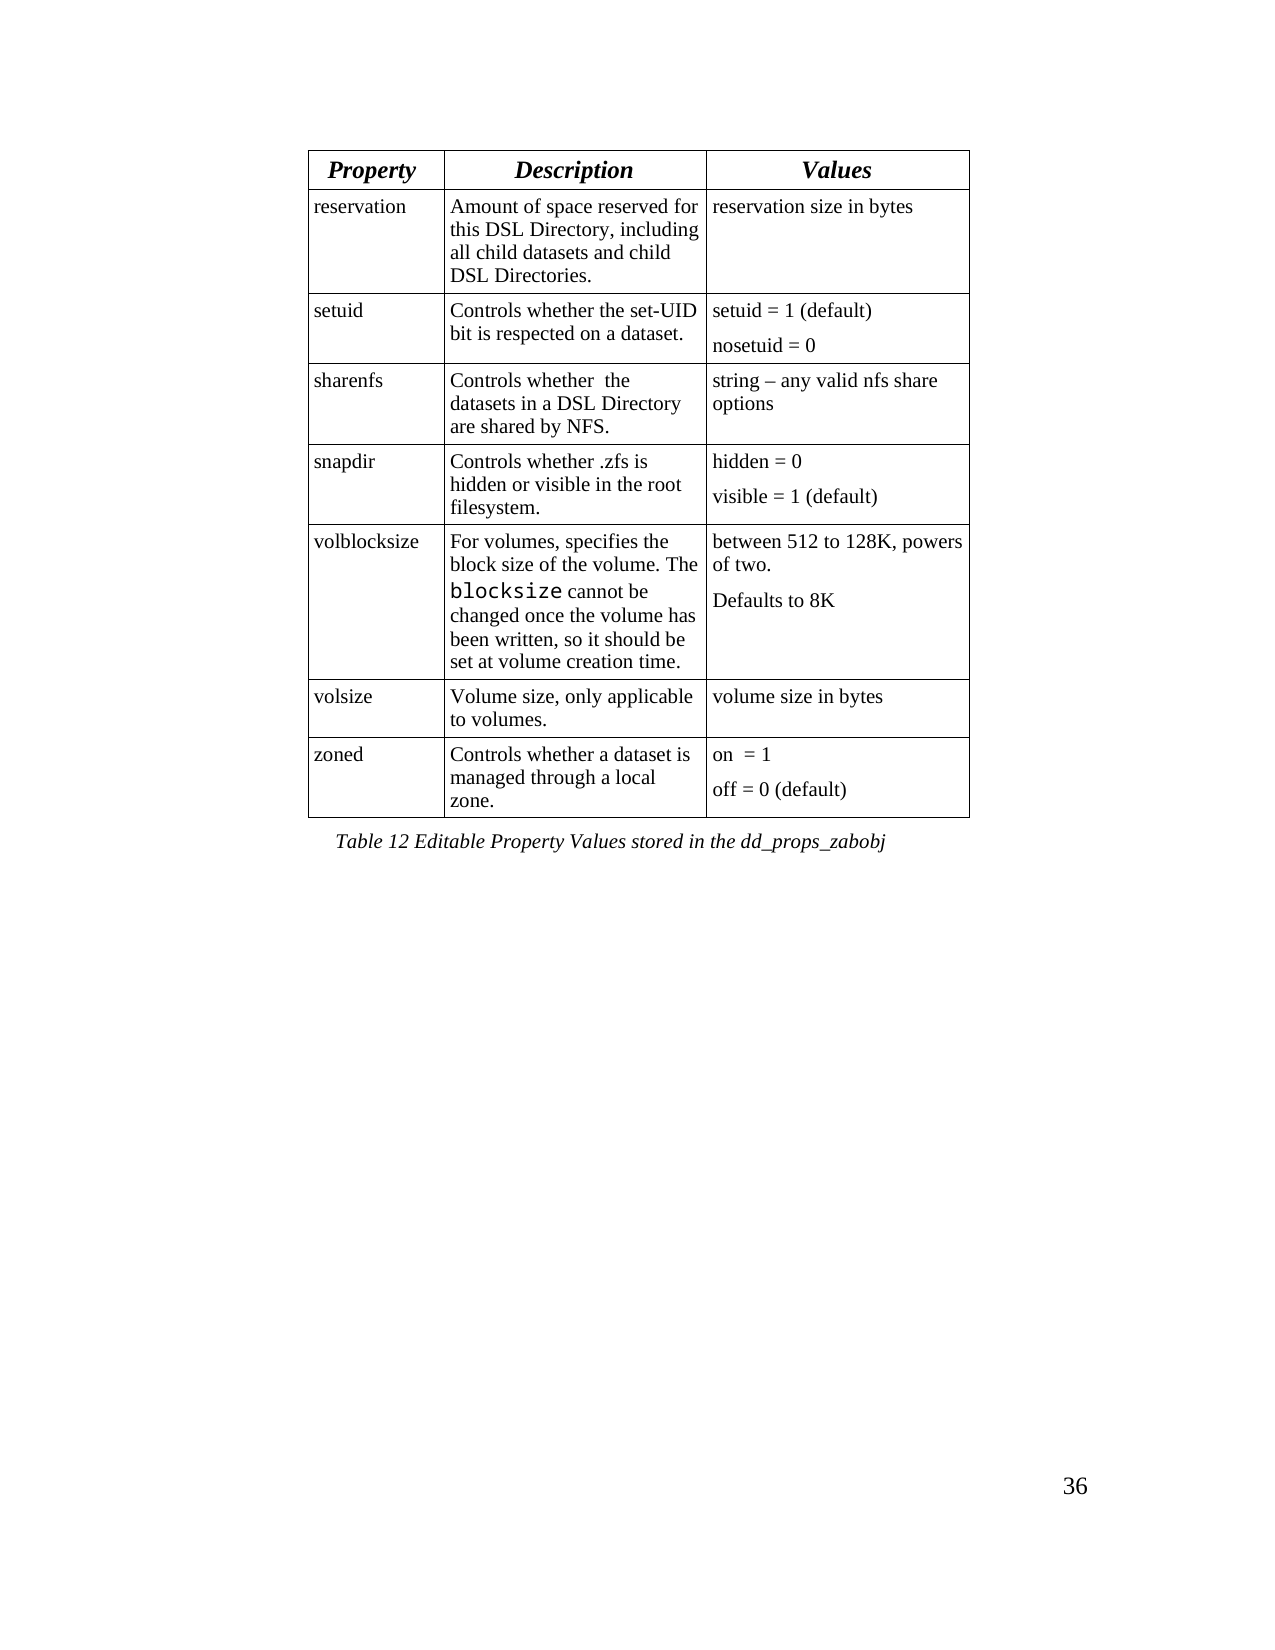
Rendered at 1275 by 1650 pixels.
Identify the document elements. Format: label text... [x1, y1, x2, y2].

table_cell zoned [309, 738, 444, 817]
table_cell reservation size in bytes [707, 190, 969, 293]
table_cell Amount of space reserved for this DSL Directory, including all child datasets and child DSL Directories. [445, 190, 706, 293]
table_cell setuid [309, 294, 444, 363]
table_cell hidden = 0 visible = 1 (default) [707, 445, 969, 524]
table_cell volume size in bytes [707, 680, 969, 737]
table_cell sharenfs [309, 364, 444, 444]
table_cell volsize [309, 680, 444, 737]
table_cell Controls whether the set-UID bit is respected on a dataset. [445, 294, 706, 363]
table_cell Controls whether a dataset is managed through a local zone. [445, 738, 706, 817]
table_cell volblocksize [309, 525, 444, 679]
text Table 12 Editable Property Values stored in the dd_props_zabobj [187, 830, 1087, 853]
table_cell Controls whether the datasets in a DSL Directory are shared by NFS. [445, 364, 706, 444]
table_cell For volumes, specifies the block size of the volume. The blocksize cannot be changed once the volume has been written, so it should be set at volume creation time. [445, 525, 706, 679]
table_header Property [309, 151, 444, 189]
table_cell reservation [309, 190, 444, 293]
table_cell Controls whether .zfs is hidden or visible in the root filesystem. [445, 445, 706, 524]
table_cell setuid = 1 (default) nosetuid = 0 [707, 294, 969, 363]
table_header Description [445, 151, 706, 189]
table_cell on = 1 off = 0 (default) [707, 738, 969, 817]
table_cell Volume size, only applicable to volumes. [445, 680, 706, 737]
table_cell string – any valid nfs share options [707, 364, 969, 444]
table_cell snapdir [309, 445, 444, 524]
table_header Values [707, 151, 969, 189]
table_cell between 512 to 128K, powers of two. Defaults to 8K [707, 525, 969, 679]
